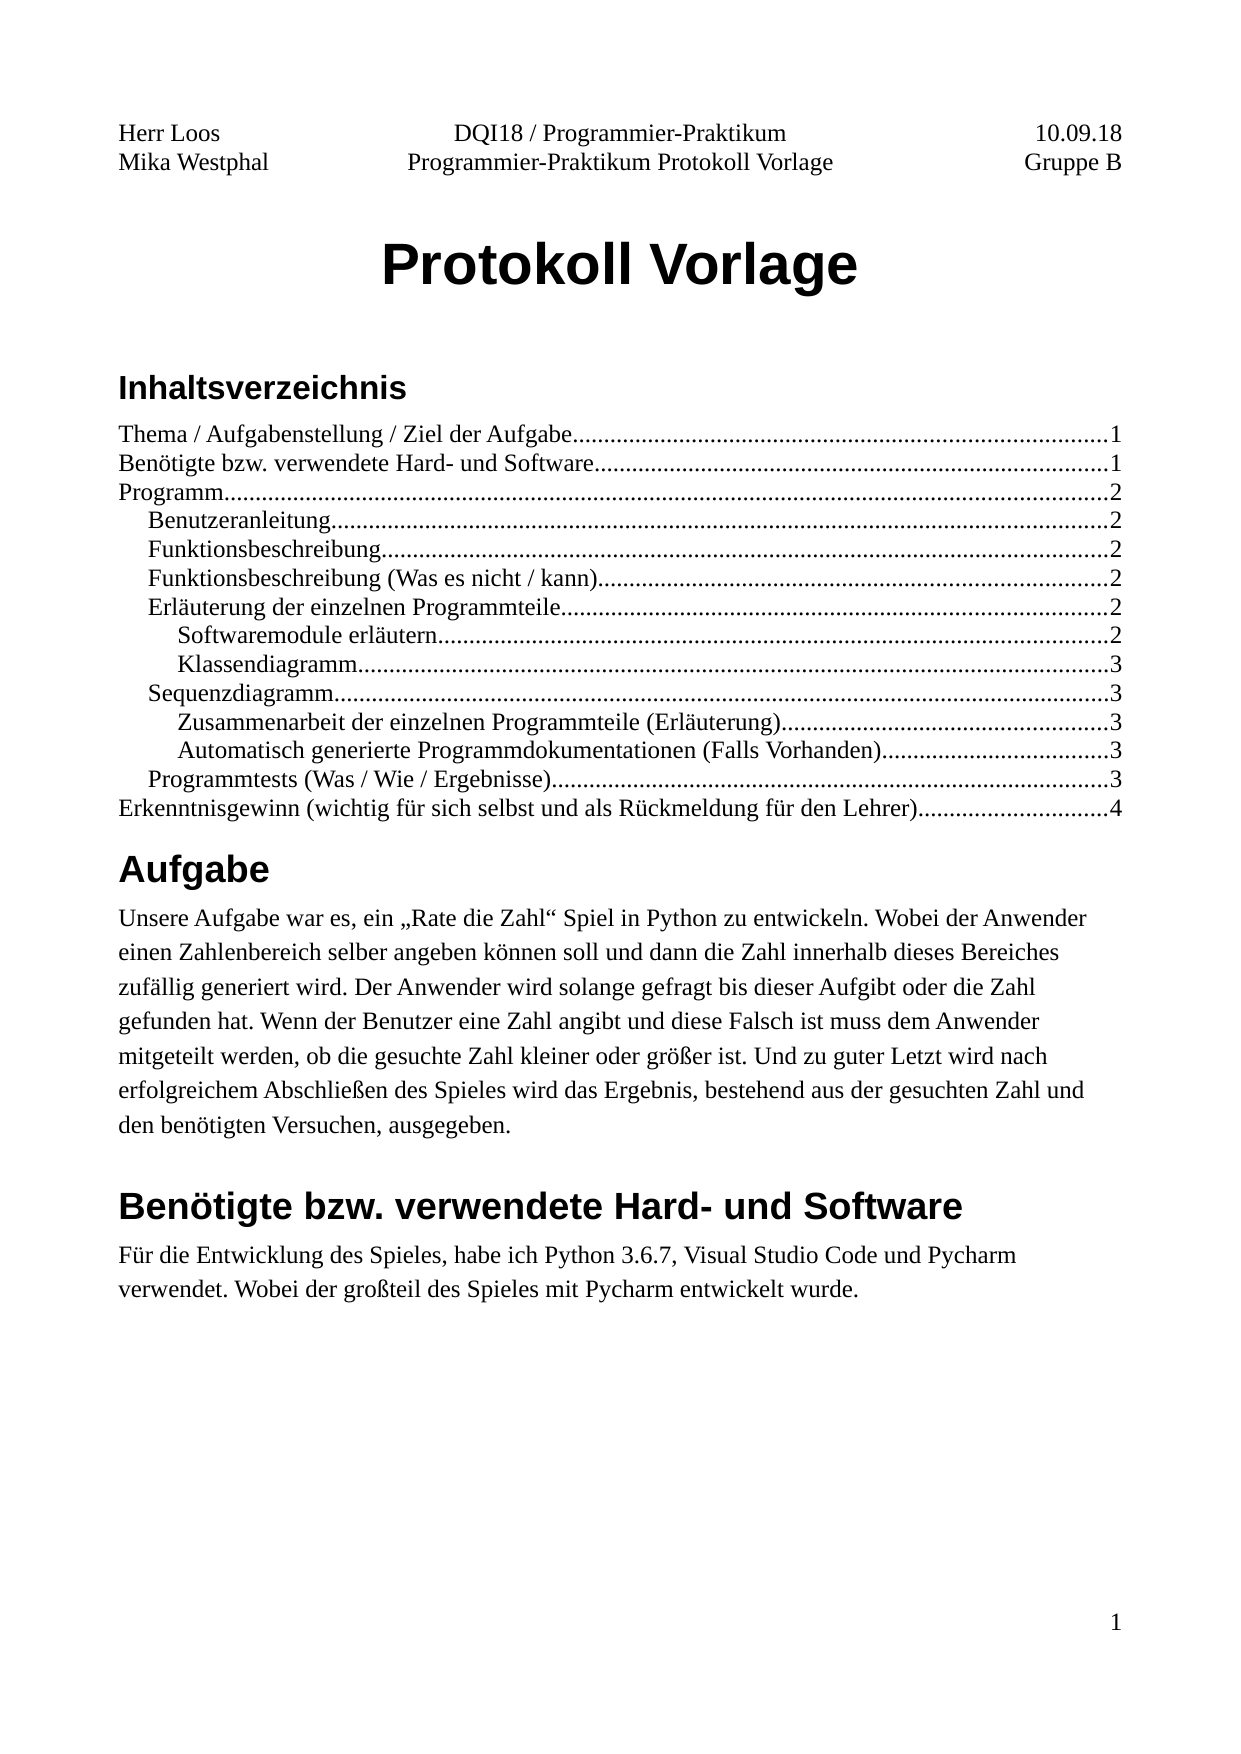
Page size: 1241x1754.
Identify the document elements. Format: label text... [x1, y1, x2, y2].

text Zusammenarbeit der einzelnen Programmteile (Erläuterung) 3 [177, 707, 1122, 735]
text Für die Entwicklung des Spieles, habe ich Python 3.6.7, Visual Studio Code und Pycharm verwendet. Wobei der großteil des Spieles mit Pycharm entwickelt wurde. [118, 1240, 1122, 1303]
text Softwaremodule erläutern 2 [177, 620, 1122, 649]
text Unsere Aufgabe war es, ein „Rate die Zahl“ Spiel in Python zu entwickeln. Wobei der Anwender einen Zahlenbereich selber angeben können soll und dann die Zahl innerhalb dieses Bereiches zufällig generiert wird. Der Anwender wird solange gefragt bis dieser Aufgibt oder die Zahl gefunden hat. Wenn der Benutzer eine Zahl angibt und diese Falsch ist muss dem Anwender mitgeteilt werden, ob die gesuchte Zahl kleiner oder größer ist. Und zu guter Letzt wird nach erfolgreichem Abschließen des Spieles wird das Ergebnis, bestehend aus der gesuchten Zahl und den benötigten Versuchen, ausgegeben. [118, 903, 1122, 1138]
text Erkenntnisgewinn (wichtig für sich selbst und als Rückmeldung für den Lehrer) 4 [118, 793, 1122, 822]
text Programm 2 [118, 477, 1122, 505]
text Funktionsbeschreibung (Was es nicht / kann) 2 [148, 563, 1122, 592]
text Benutzeranleitung 2 [148, 505, 1122, 534]
subtitle Benötigte bzw. verwendete Hard- und Software [118, 1184, 1122, 1227]
text Klassendiagramm 3 [177, 649, 1122, 678]
text Benötigte bzw. verwendete Hard- und Software 1 [118, 448, 1122, 477]
subtitle Aufgabe [118, 847, 1122, 890]
text Programmtests (Was / Wie / Ergebnisse) 3 [148, 764, 1122, 793]
text Automatisch generierte Programmdokumentationen (Falls Vorhanden) 3 [177, 735, 1122, 764]
text Funktionsbeschreibung 2 [148, 534, 1122, 563]
text Thema / Aufgabenstellung / Ziel der Aufgabe 1 [118, 419, 1122, 448]
text Sequenzdiagramm 3 [148, 678, 1122, 707]
title Protokoll Vorlage [118, 230, 1122, 297]
subtitle Inhaltsverzeichnis [118, 368, 1122, 407]
text Erläuterung der einzelnen Programmteile 2 [148, 592, 1122, 620]
